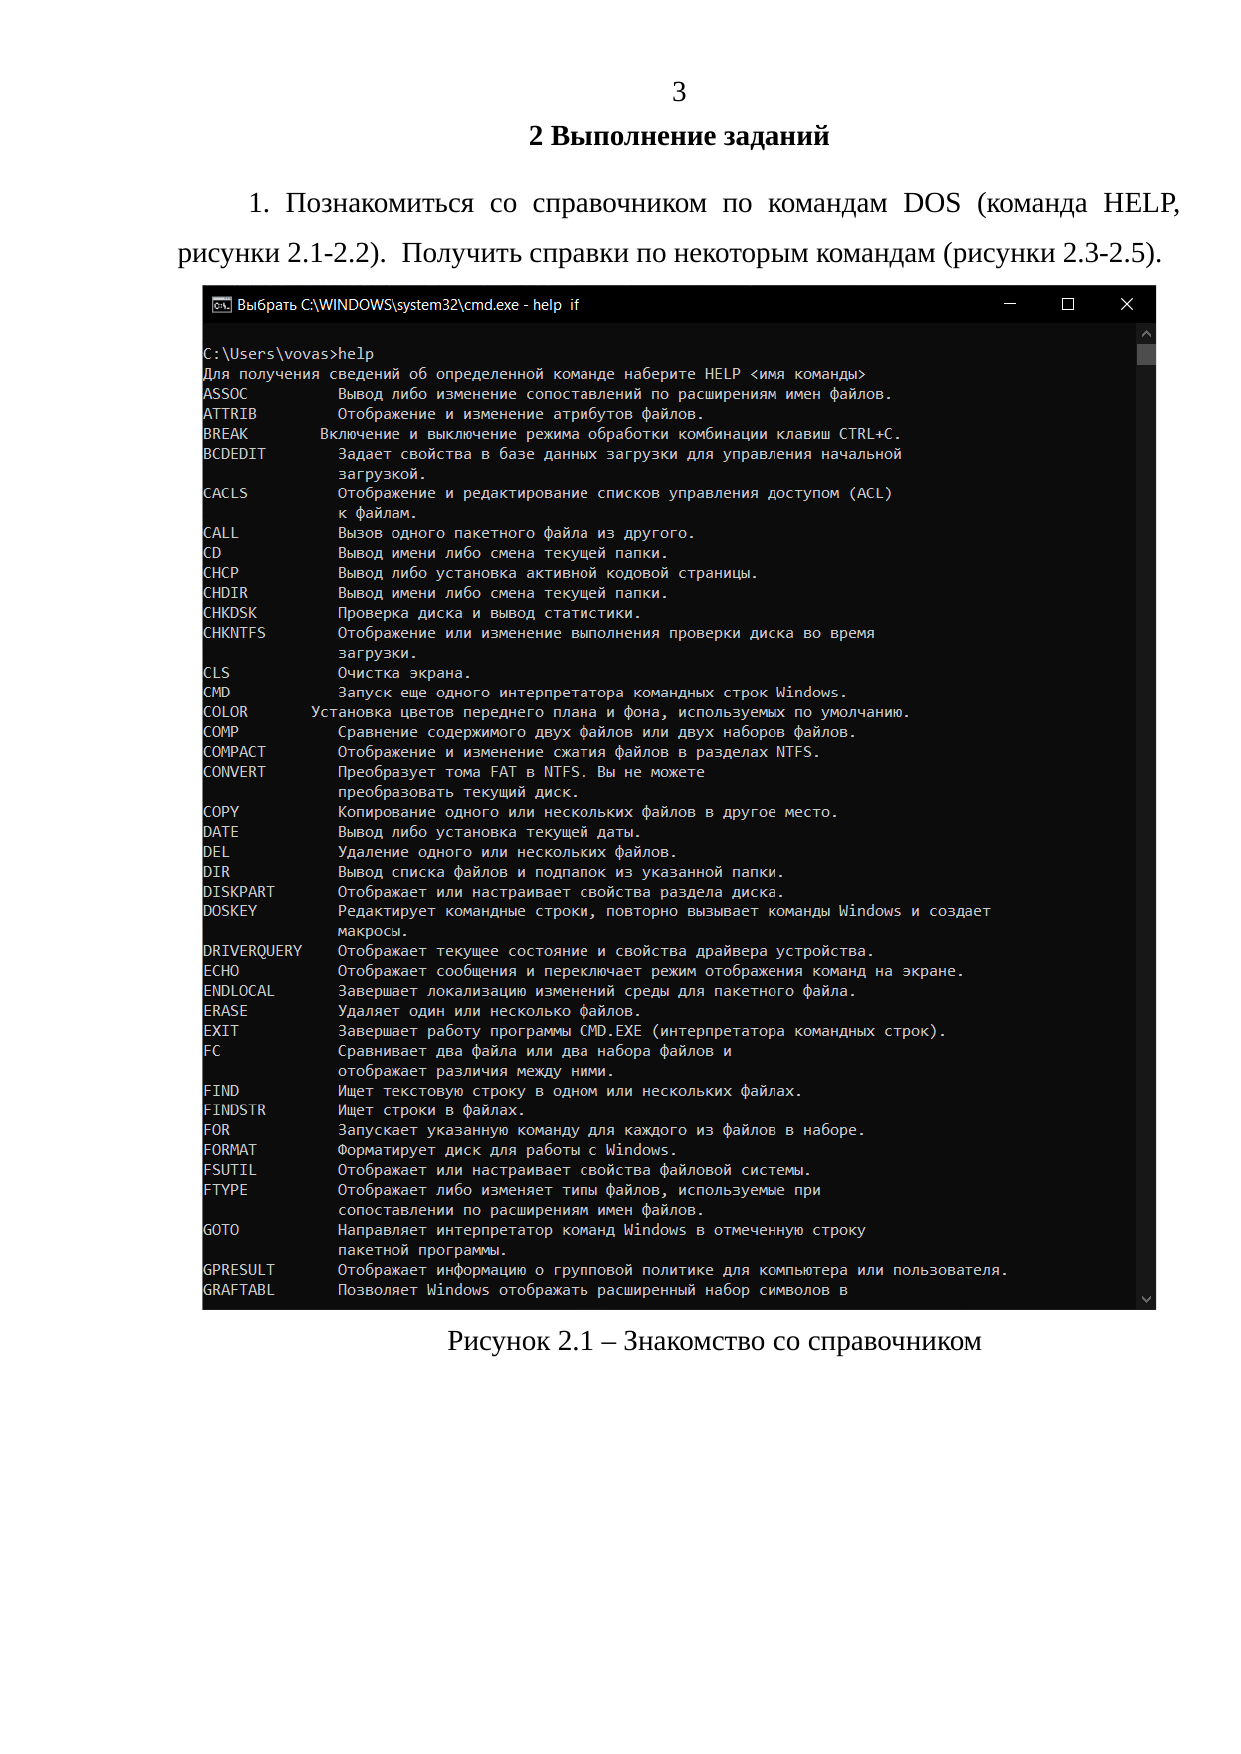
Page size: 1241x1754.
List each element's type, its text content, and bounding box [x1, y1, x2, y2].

subtitle 2 Выполнение заданий [177, 118, 1181, 152]
text Рисунок 2.1 – Знакомство со справочником [177, 1323, 1181, 1357]
text 1. Познакомиться со справочником по командам DOS (команда HELP, рисунки 2.1-2.2). Получить справки по некоторым командам (рисунки 2.3-2.5). [177, 185, 1181, 269]
